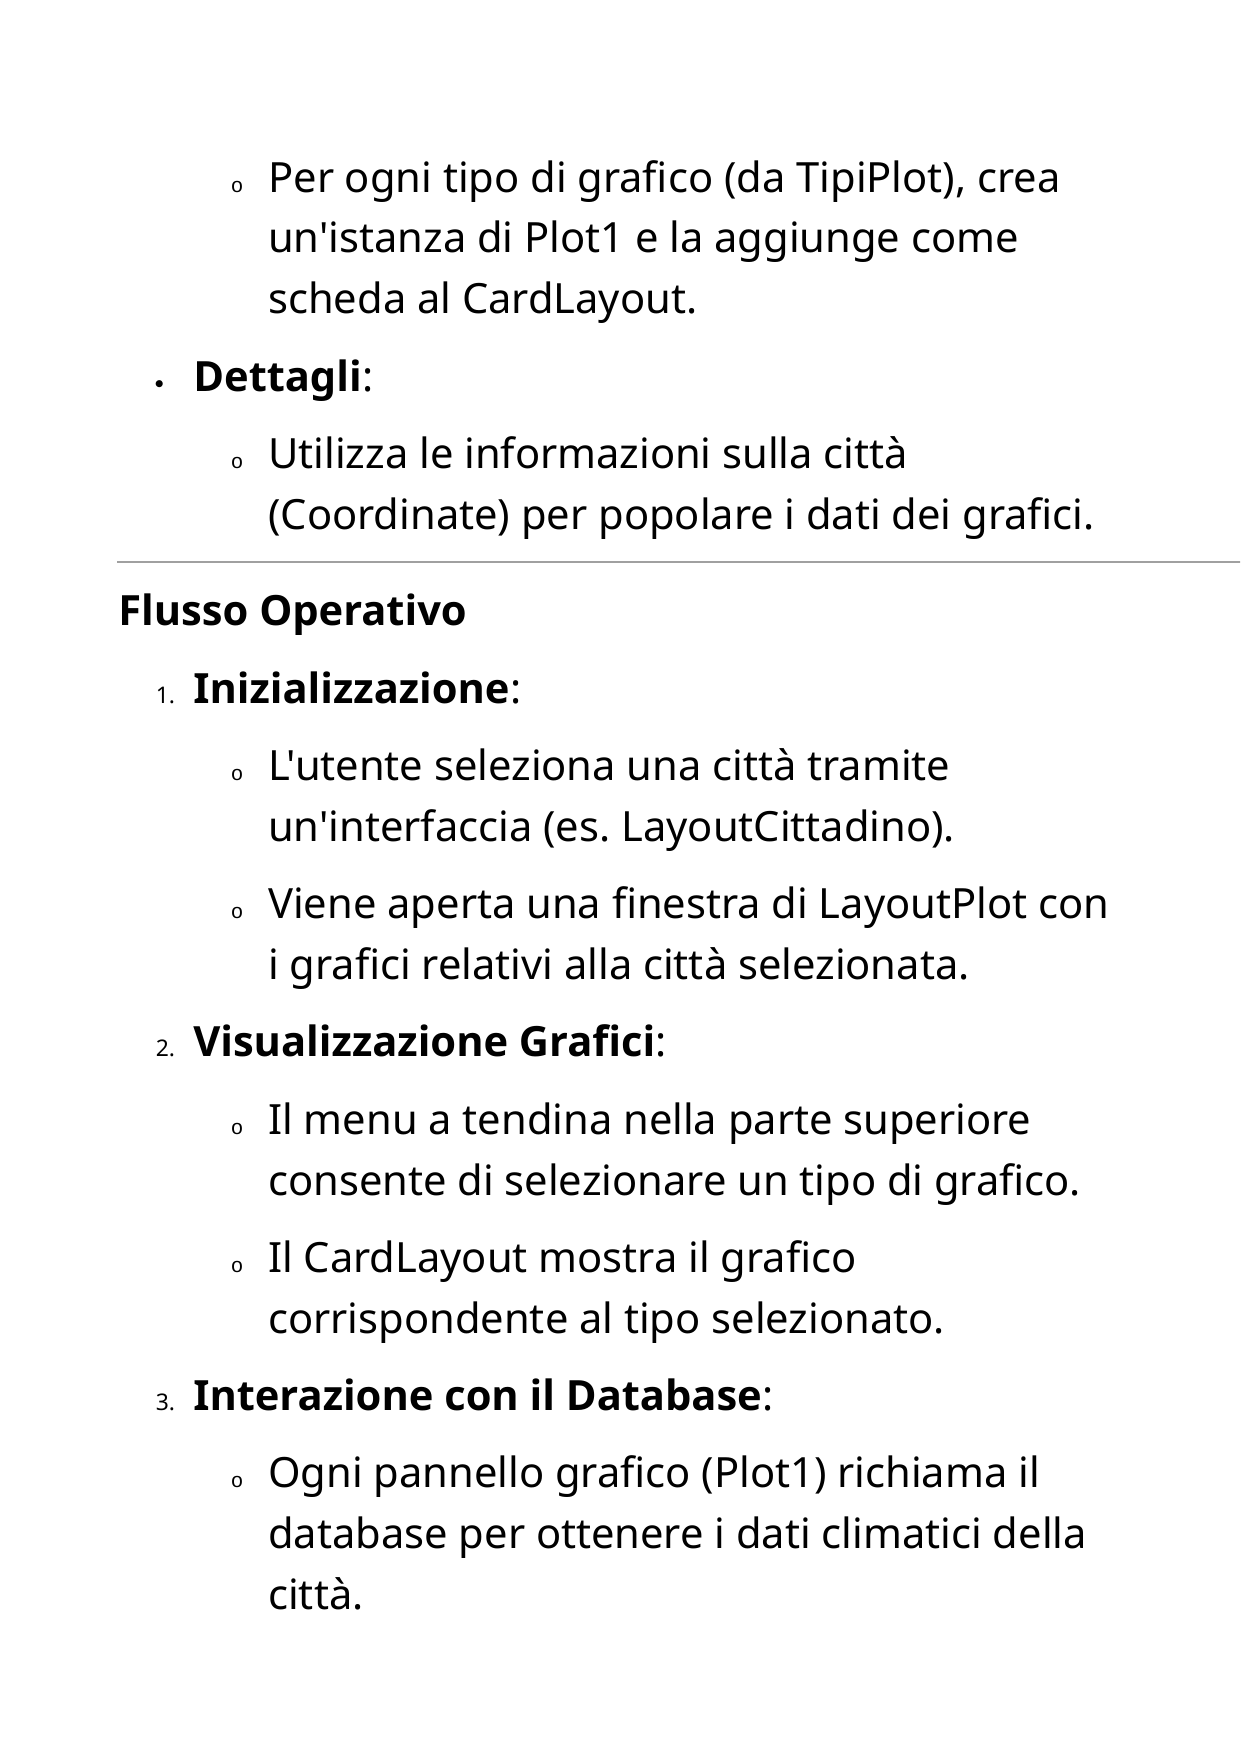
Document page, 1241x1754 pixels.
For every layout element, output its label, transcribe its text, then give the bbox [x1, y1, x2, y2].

list Interazione con il Database: [156, 1366, 1122, 1423]
list Dettagli: [156, 346, 1122, 403]
text Flusso Operativo [118, 581, 1122, 638]
list Viene aperta una finestra di LayoutPlot con i grafici relativi alla città selezionata. [231, 874, 1122, 992]
list Per ogni tipo di grafico (da TipiPlot), crea un'istanza di Plot1 e la aggiunge come scheda al CardLayout. [231, 148, 1122, 326]
list L'utente seleziona una città tramite un'interfaccia (es. LayoutCittadino). [231, 736, 1122, 853]
list Ogni pannello grafico (Plot1) richiama il database per ottenere i dati climatici della città. [231, 1443, 1122, 1621]
list Il menu a tendina nella parte superiore consente di selezionare un tipo di grafico. [231, 1089, 1122, 1207]
list Inizializzazione: [156, 658, 1122, 715]
list Visualizzazione Grafici: [156, 1012, 1122, 1069]
list Utilizza le informazioni sulla città (Coordinate) per popolare i dati dei grafici. [231, 424, 1122, 541]
list Il CardLayout mostra il grafico corrispondente al tipo selezionato. [231, 1228, 1122, 1345]
